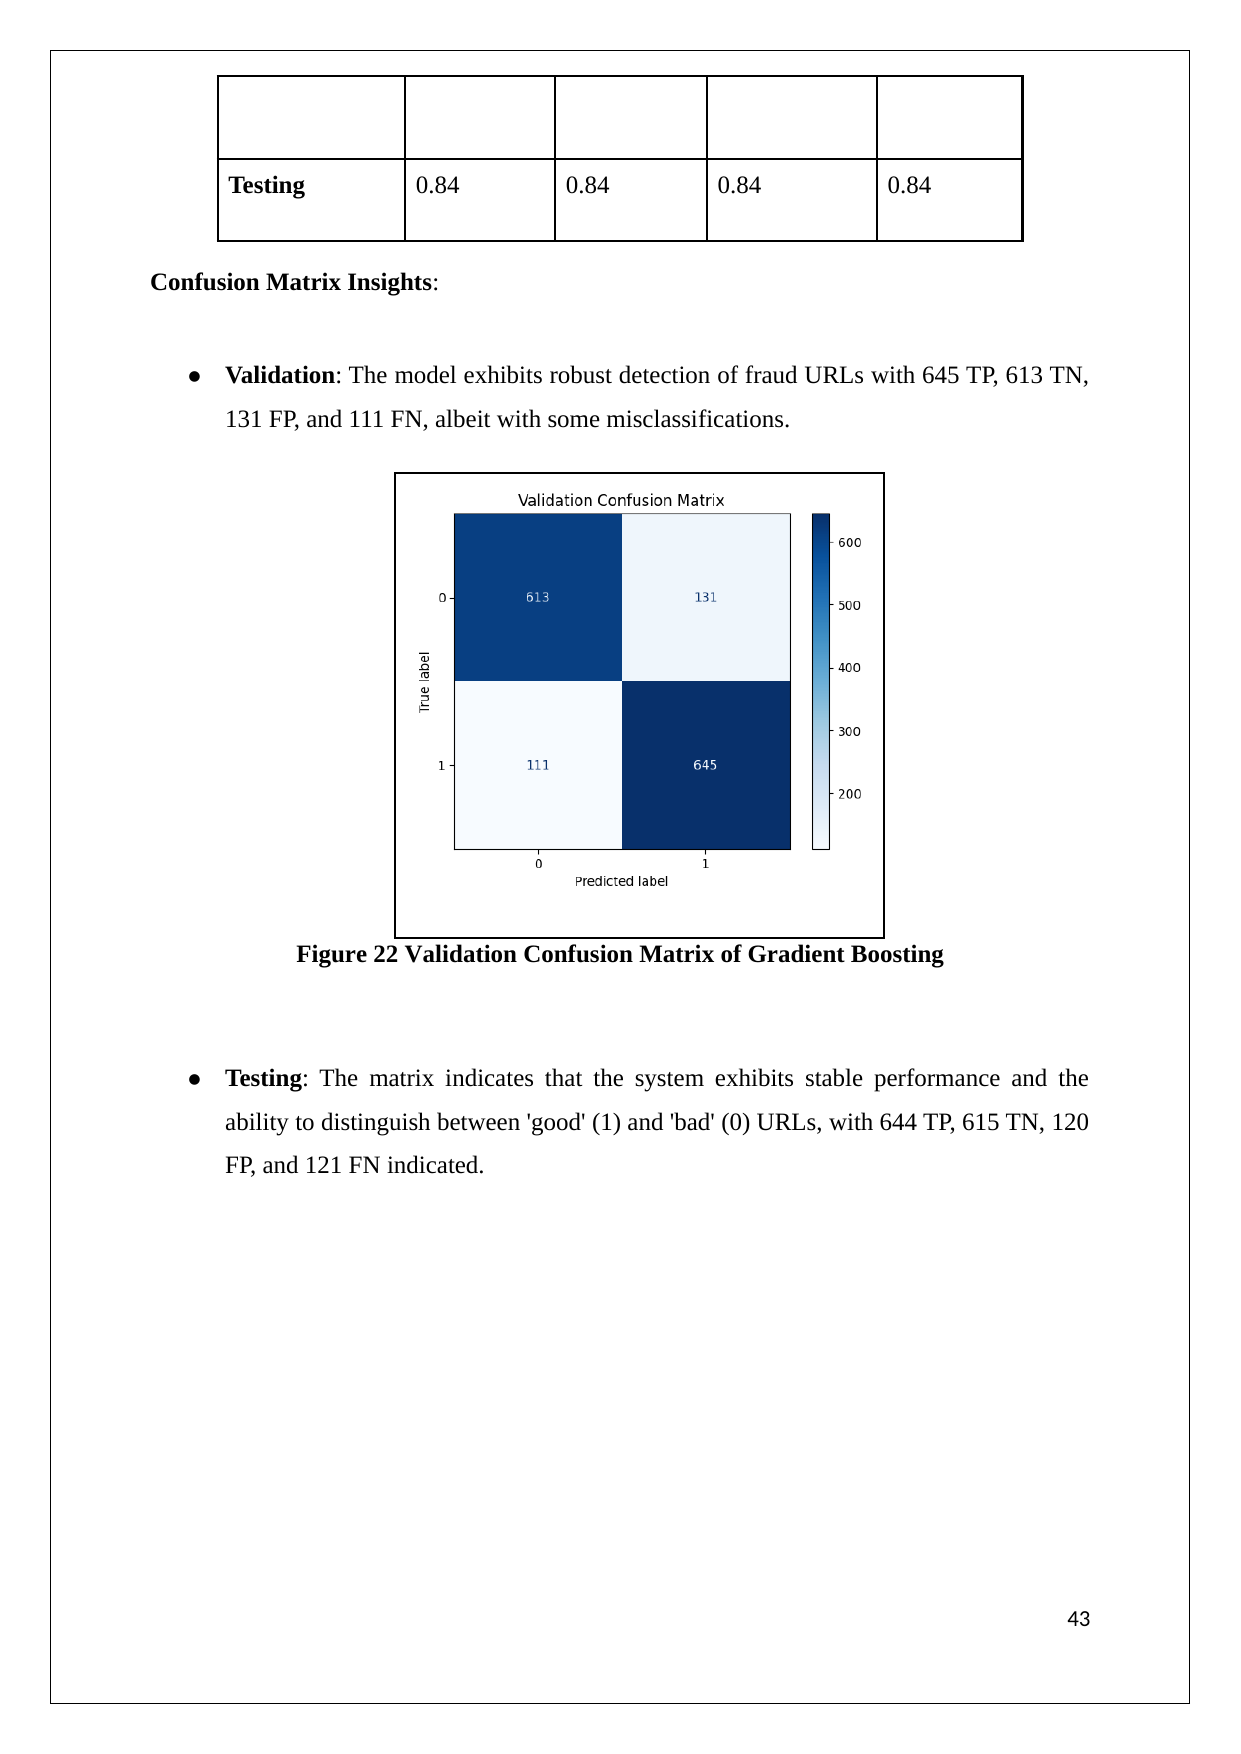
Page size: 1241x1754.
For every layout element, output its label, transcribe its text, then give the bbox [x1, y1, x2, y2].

table_cell 0.84 [556, 160, 706, 240]
table_cell 0.84 [406, 160, 554, 240]
text Confusion Matrix Insights: [150, 267, 1090, 296]
table_cell [406, 77, 554, 158]
table_cell 0.84 [878, 160, 1021, 240]
table_cell Testing [219, 160, 404, 240]
table_header [396, 474, 883, 937]
table_cell [708, 77, 876, 158]
table_cell [878, 77, 1021, 158]
list Validation: The model exhibits robust detection of fraud URLs with 645 TP, 613 TN, 131 FP, and 111 FN, albeit with some misclassifications. [187, 360, 1090, 433]
table_cell 0.84 [708, 160, 876, 240]
list Testing: The matrix indicates that the system exhibits stable performance and the ability to distinguish between 'good' (1) and 'bad' (0) URLs, with 644 TP, 615 TN, 120 FP, and 121 FN indicated. [187, 1063, 1090, 1179]
table_cell [556, 77, 706, 158]
text Figure 22 Validation Confusion Matrix of Gradient Boosting [150, 939, 1090, 968]
table_cell [219, 77, 404, 158]
